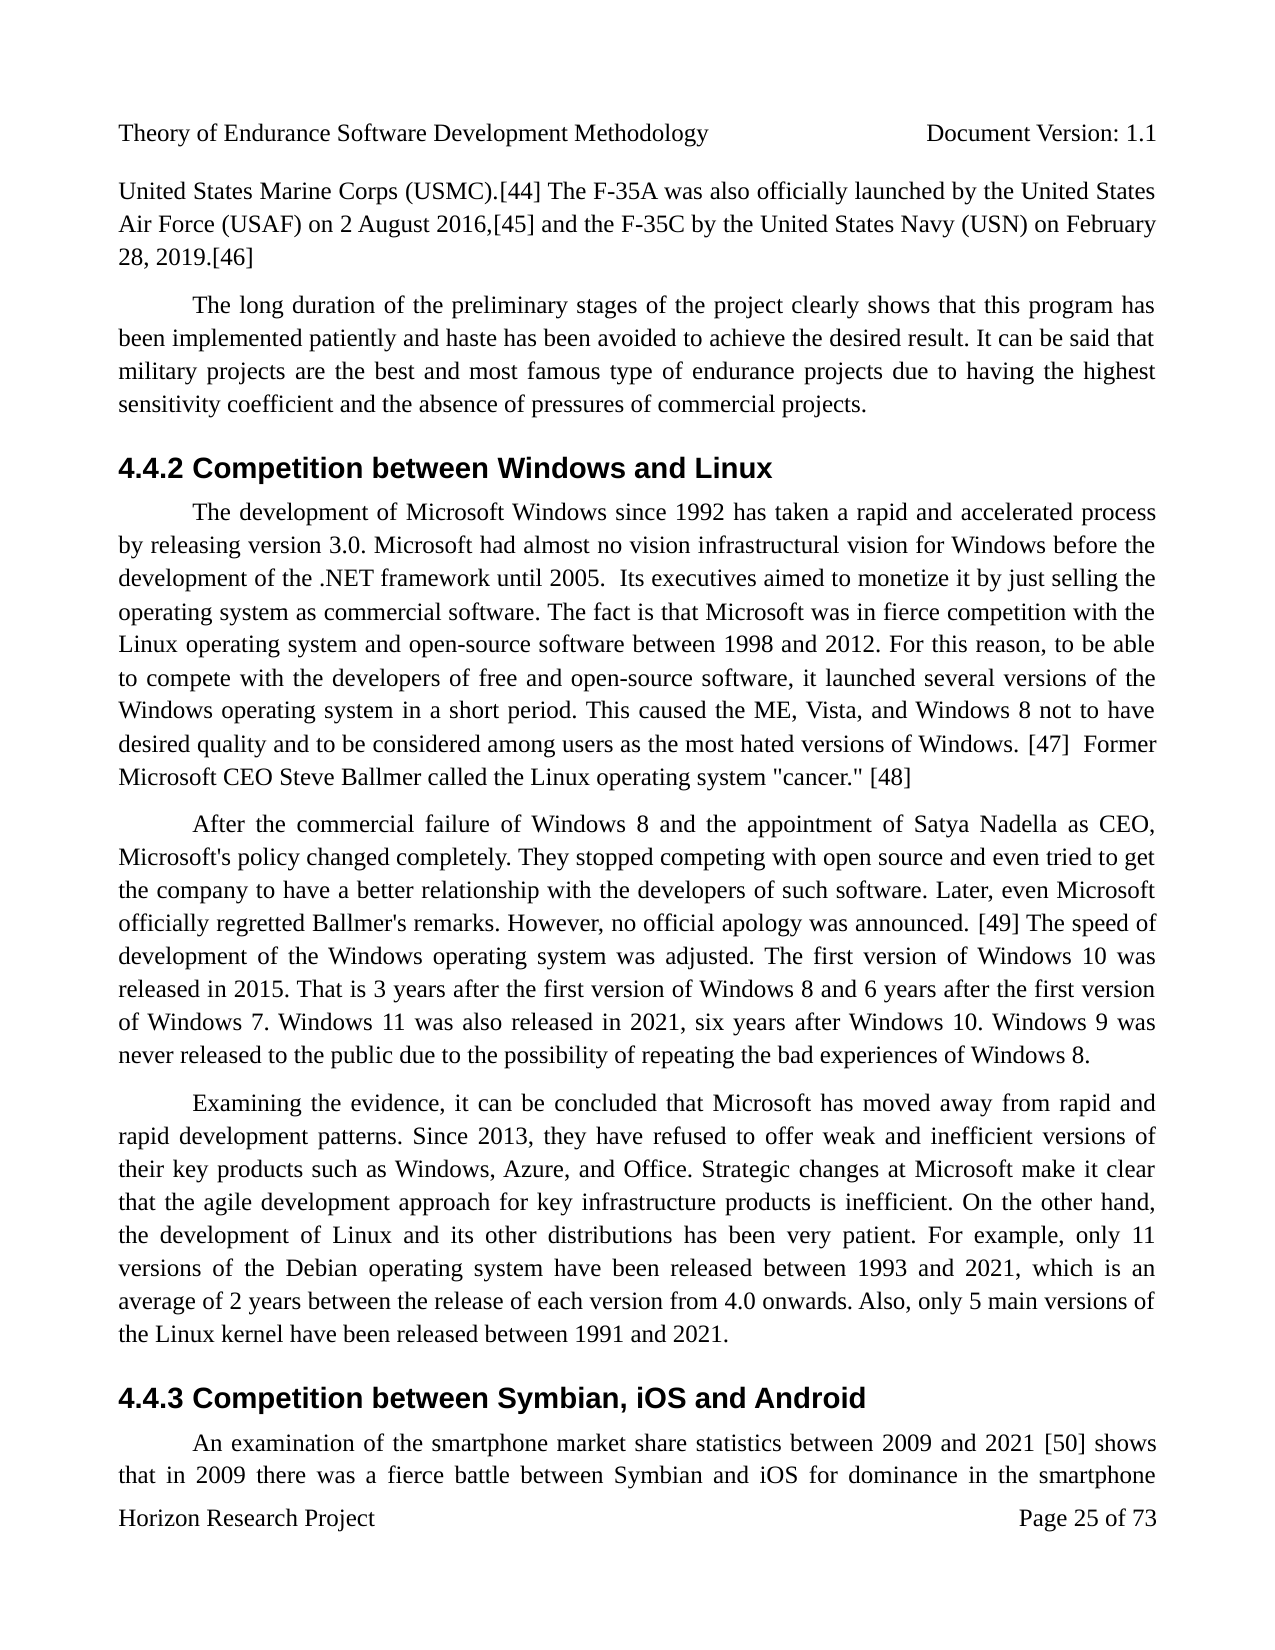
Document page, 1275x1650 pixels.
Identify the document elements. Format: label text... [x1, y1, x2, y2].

text After the commercial failure of Windows 8 and the appointment of Satya Nadella as CEO, Microsoft's policy changed completely. They stopped competing with open source and even tried to get the company to have a better relationship with the developers of such software. Later, even Microsoft officially regretted Ballmer's remarks. However, no official apology was announced. [49] The speed of development of the Windows operating system was adjusted. The first version of Windows 10 was released in 2015. That is 3 years after the first version of Windows 8 and 6 years after the first version of Windows 7. Windows 11 was also released in 2021, six years after Windows 10. Windows 9 was never released to the public due to the possibility of repeating the bad experiences of Windows 8. [118, 809, 1157, 1069]
subtitle Competition between Windows and Linux [118, 451, 1157, 485]
text The long duration of the preliminary stages of the project clearly shows that this program has been implemented patiently and haste has been avoided to achieve the desired result. It can be said that military projects are the best and most famous type of endurance projects due to having the highest sensitivity coefficient and the absence of pressures of commercial projects. [118, 290, 1157, 418]
subtitle Competition between Symbian, iOS and Android [118, 1381, 1157, 1415]
text Examining the evidence, it can be concluded that Microsoft has moved away from rapid and rapid development patterns. Since 2013, they have refused to offer weak and inefficient versions of their key products such as Windows, Azure, and Office. Strategic changes at Microsoft make it clear that the agile development approach for key infrastructure products is inefficient. On the other hand, the development of Linux and its other distributions has been very patient. For example, only 11 versions of the Debian operating system have been released between 1993 and 2021, which is an average of 2 years between the release of each version from 4.0 onwards. Also, only 5 main versions of the Linux kernel have been released between 1991 and 2021. [118, 1088, 1157, 1348]
text The development of Microsoft Windows since 1992 has taken a rapid and accelerated process by releasing version 3.0. Microsoft had almost no vision infrastructural vision for Windows before the development of the .NET framework until 2005. Its executives aimed to monetize it by just selling the operating system as commercial software. The fact is that Microsoft was in fierce competition with the Linux operating system and open-source software between 1998 and 2012. For this reason, to be able to compete with the developers of free and open-source software, it launched several versions of the Windows operating system in a short period. This caused the ME, Vista, and Windows 8 not to have desired quality and to be considered among users as the most hated versions of Windows. [47] Former Microsoft CEO Steve Ballmer called the Linux operating system "cancer." [48] [118, 497, 1157, 790]
text United States Marine Corps (USMC).[44] The F-35A was also officially launched by the United States Air Force (USAF) on 2 August 2016,[45] and the F-35C by the United States Navy (USN) on February 28, 2019.[46] [118, 176, 1157, 271]
text An examination of the smartphone market share statistics between 2009 and 2021 [50] shows that in 2009 there was a fierce battle between Symbian and iOS for dominance in the smartphone [118, 1428, 1157, 1489]
